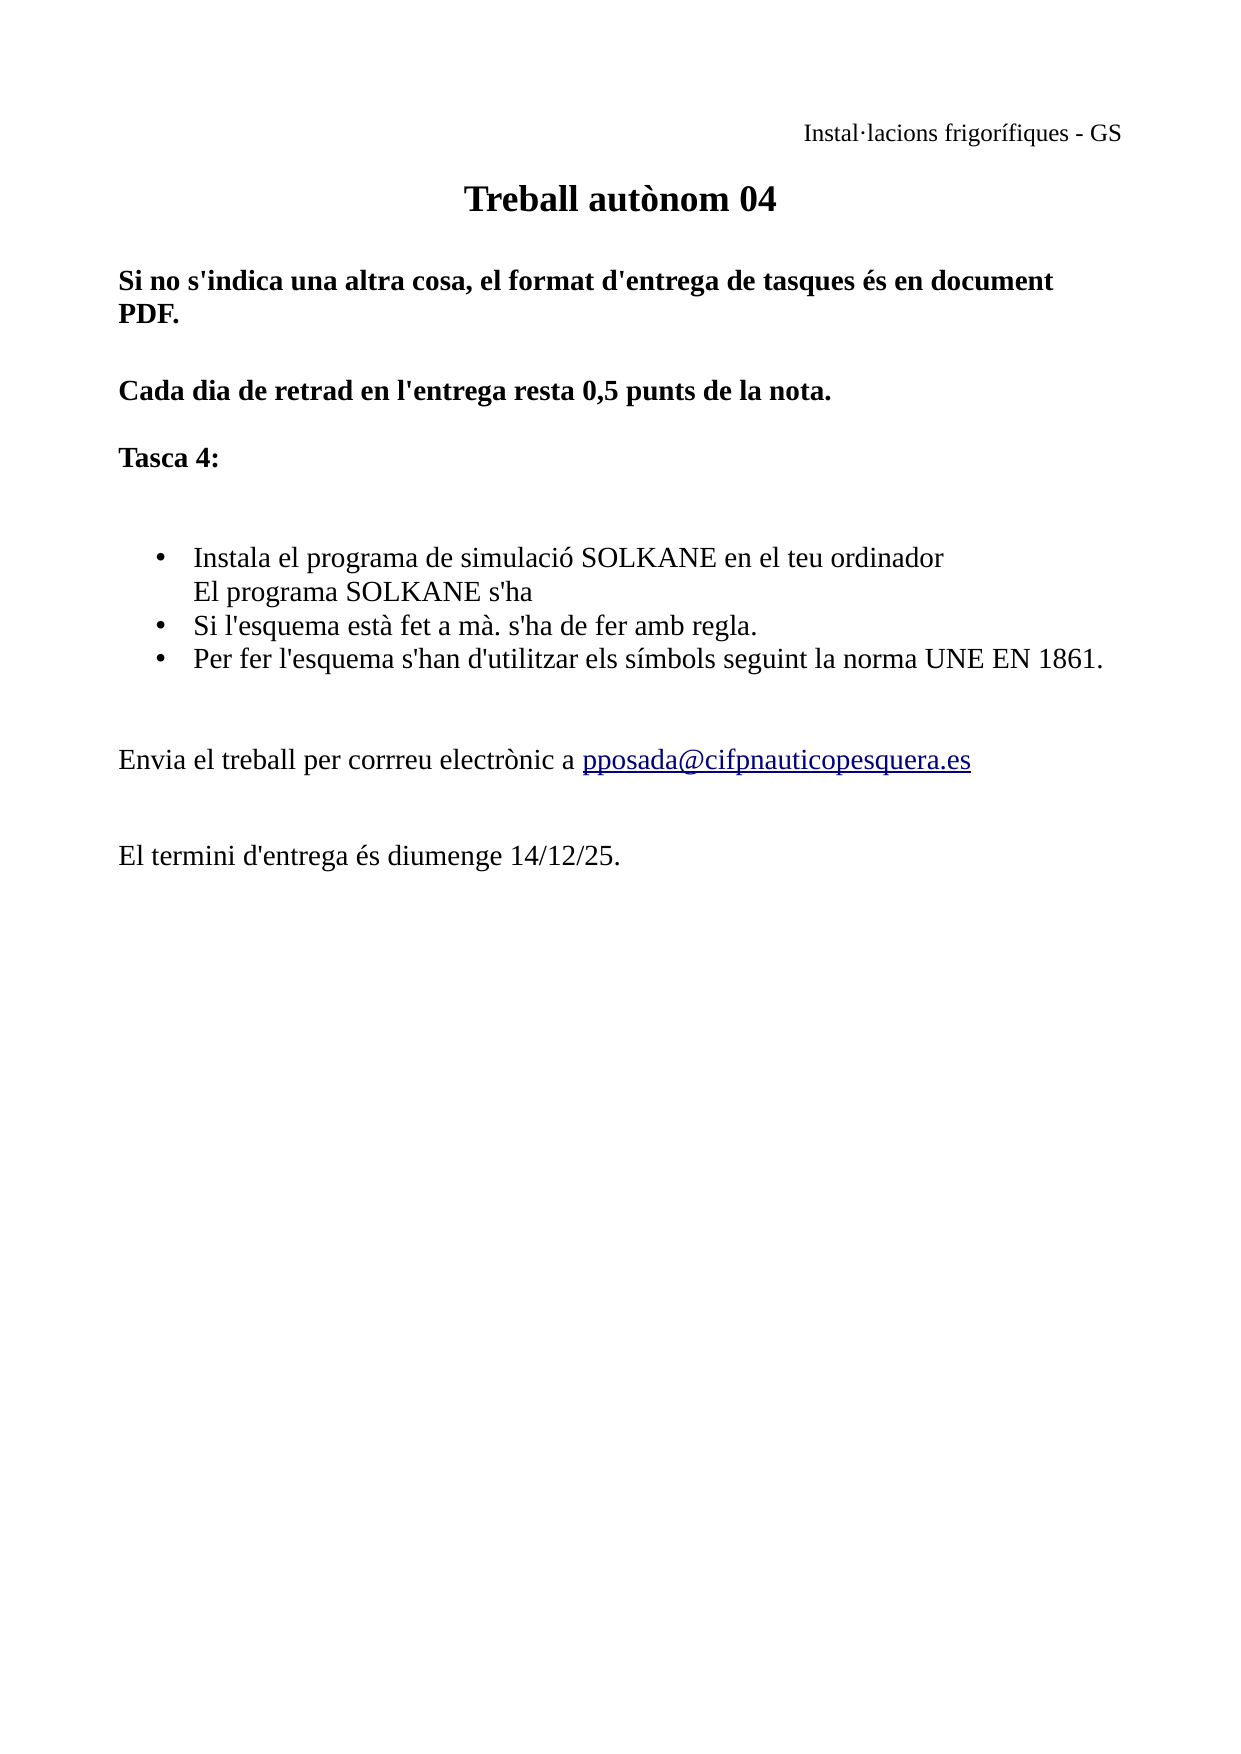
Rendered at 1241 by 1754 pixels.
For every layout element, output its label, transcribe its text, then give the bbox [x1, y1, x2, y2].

list El programa SOLKANE s'ha [156, 574, 1122, 608]
list Si l'esquema està fet a mà. s'ha de fer amb regla. [156, 608, 1122, 641]
text Envia el treball per corrreu electrònic a pposada@cifpnauticopesquera.es [118, 742, 1122, 776]
text Tasca 4: [118, 440, 1122, 473]
text Si no s'indica una altra cosa, el format d'entrega de tasques és en document PDF. [118, 263, 1122, 330]
list Per fer l'esquema s'han d'utilitzar els símbols seguint la norma UNE EN 1861. [156, 641, 1122, 675]
list Instala el programa de simulació SOLKANE en el teu ordinador [156, 541, 1122, 574]
text El termini d'entrega és diumenge 14/12/25. [118, 838, 1122, 871]
text Treball autònom 04 [118, 176, 1122, 219]
text Cada dia de retrad en l'entrega resta 0,5 punts de la nota. [118, 373, 1122, 406]
